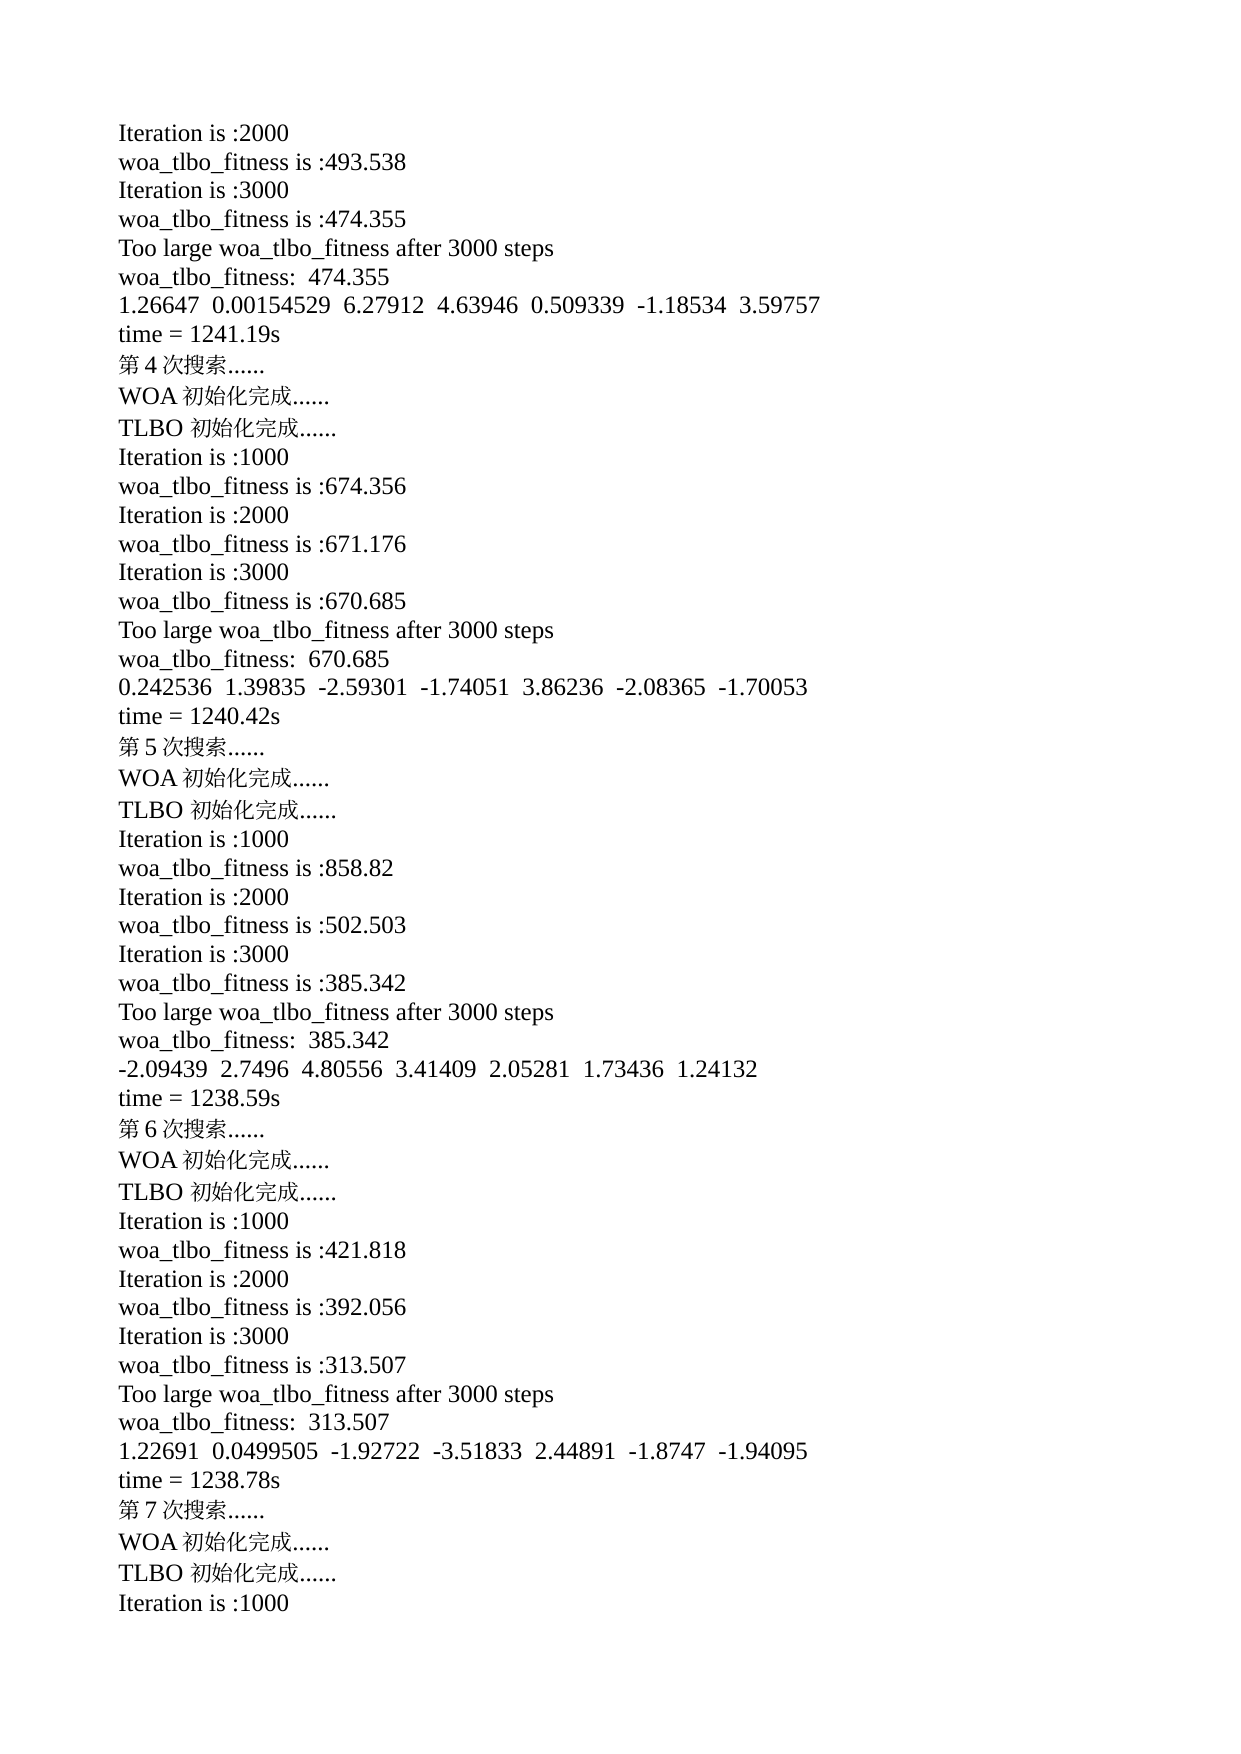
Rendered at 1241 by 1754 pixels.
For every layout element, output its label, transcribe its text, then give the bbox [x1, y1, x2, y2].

text Iteration is :1000 [118, 1206, 1122, 1235]
text Iteration is :3000 [118, 939, 1122, 968]
text Iteration is :3000 [118, 176, 1122, 204]
text 0.242536 1.39835 -2.59301 -1.74051 3.86236 -2.08365 -1.70053 [118, 672, 1122, 701]
text WOA 初始化完成...... [118, 1143, 1122, 1175]
text 1.22691 0.0499505 -1.92722 -3.51833 2.44891 -1.8747 -1.94095 [118, 1436, 1122, 1465]
text TLBO 初始化完成...... [118, 793, 1122, 824]
text Iteration is :1000 [118, 442, 1122, 471]
text 第6次搜索...... [118, 1112, 1122, 1143]
text Too large woa_tlbo_fitness after 3000 steps [118, 1379, 1122, 1407]
text Iteration is :2000 [118, 1264, 1122, 1292]
text 第4次搜索...... [118, 348, 1122, 379]
text TLBO 初始化完成...... [118, 411, 1122, 442]
text WOA 初始化完成...... [118, 379, 1122, 411]
text WOA 初始化完成...... [118, 1525, 1122, 1557]
text 第7次搜索...... [118, 1494, 1122, 1525]
text woa_tlbo_fitness is :493.538 [118, 147, 1122, 176]
text woa_tlbo_fitness: 474.355 [118, 262, 1122, 291]
text time = 1241.19s [118, 319, 1122, 348]
text Iteration is :2000 [118, 882, 1122, 911]
text Too large woa_tlbo_fitness after 3000 steps [118, 615, 1122, 644]
text woa_tlbo_fitness: 313.507 [118, 1407, 1122, 1436]
text TLBO 初始化完成...... [118, 1557, 1122, 1588]
text woa_tlbo_fitness: 670.685 [118, 644, 1122, 672]
text Iteration is :2000 [118, 118, 1122, 147]
text time = 1240.42s [118, 701, 1122, 730]
text Iteration is :1000 [118, 1588, 1122, 1617]
text Iteration is :3000 [118, 557, 1122, 586]
text Iteration is :3000 [118, 1321, 1122, 1350]
text woa_tlbo_fitness is :474.355 [118, 204, 1122, 233]
text woa_tlbo_fitness is :858.82 [118, 853, 1122, 882]
text woa_tlbo_fitness is :674.356 [118, 471, 1122, 500]
text TLBO 初始化完成...... [118, 1175, 1122, 1206]
text WOA 初始化完成...... [118, 761, 1122, 793]
text woa_tlbo_fitness is :502.503 [118, 911, 1122, 939]
text Too large woa_tlbo_fitness after 3000 steps [118, 233, 1122, 262]
text -2.09439 2.7496 4.80556 3.41409 2.05281 1.73436 1.24132 [118, 1054, 1122, 1083]
text woa_tlbo_fitness is :421.818 [118, 1235, 1122, 1264]
text time = 1238.59s [118, 1083, 1122, 1112]
text time = 1238.78s [118, 1465, 1122, 1494]
text woa_tlbo_fitness is :392.056 [118, 1292, 1122, 1321]
text woa_tlbo_fitness is :671.176 [118, 529, 1122, 557]
text 第5次搜索...... [118, 730, 1122, 761]
text 1.26647 0.00154529 6.27912 4.63946 0.509339 -1.18534 3.59757 [118, 291, 1122, 319]
text woa_tlbo_fitness: 385.342 [118, 1026, 1122, 1054]
text woa_tlbo_fitness is :670.685 [118, 586, 1122, 615]
text woa_tlbo_fitness is :313.507 [118, 1350, 1122, 1379]
text woa_tlbo_fitness is :385.342 [118, 968, 1122, 997]
text Iteration is :2000 [118, 500, 1122, 529]
text Iteration is :1000 [118, 824, 1122, 853]
text Too large woa_tlbo_fitness after 3000 steps [118, 997, 1122, 1026]
